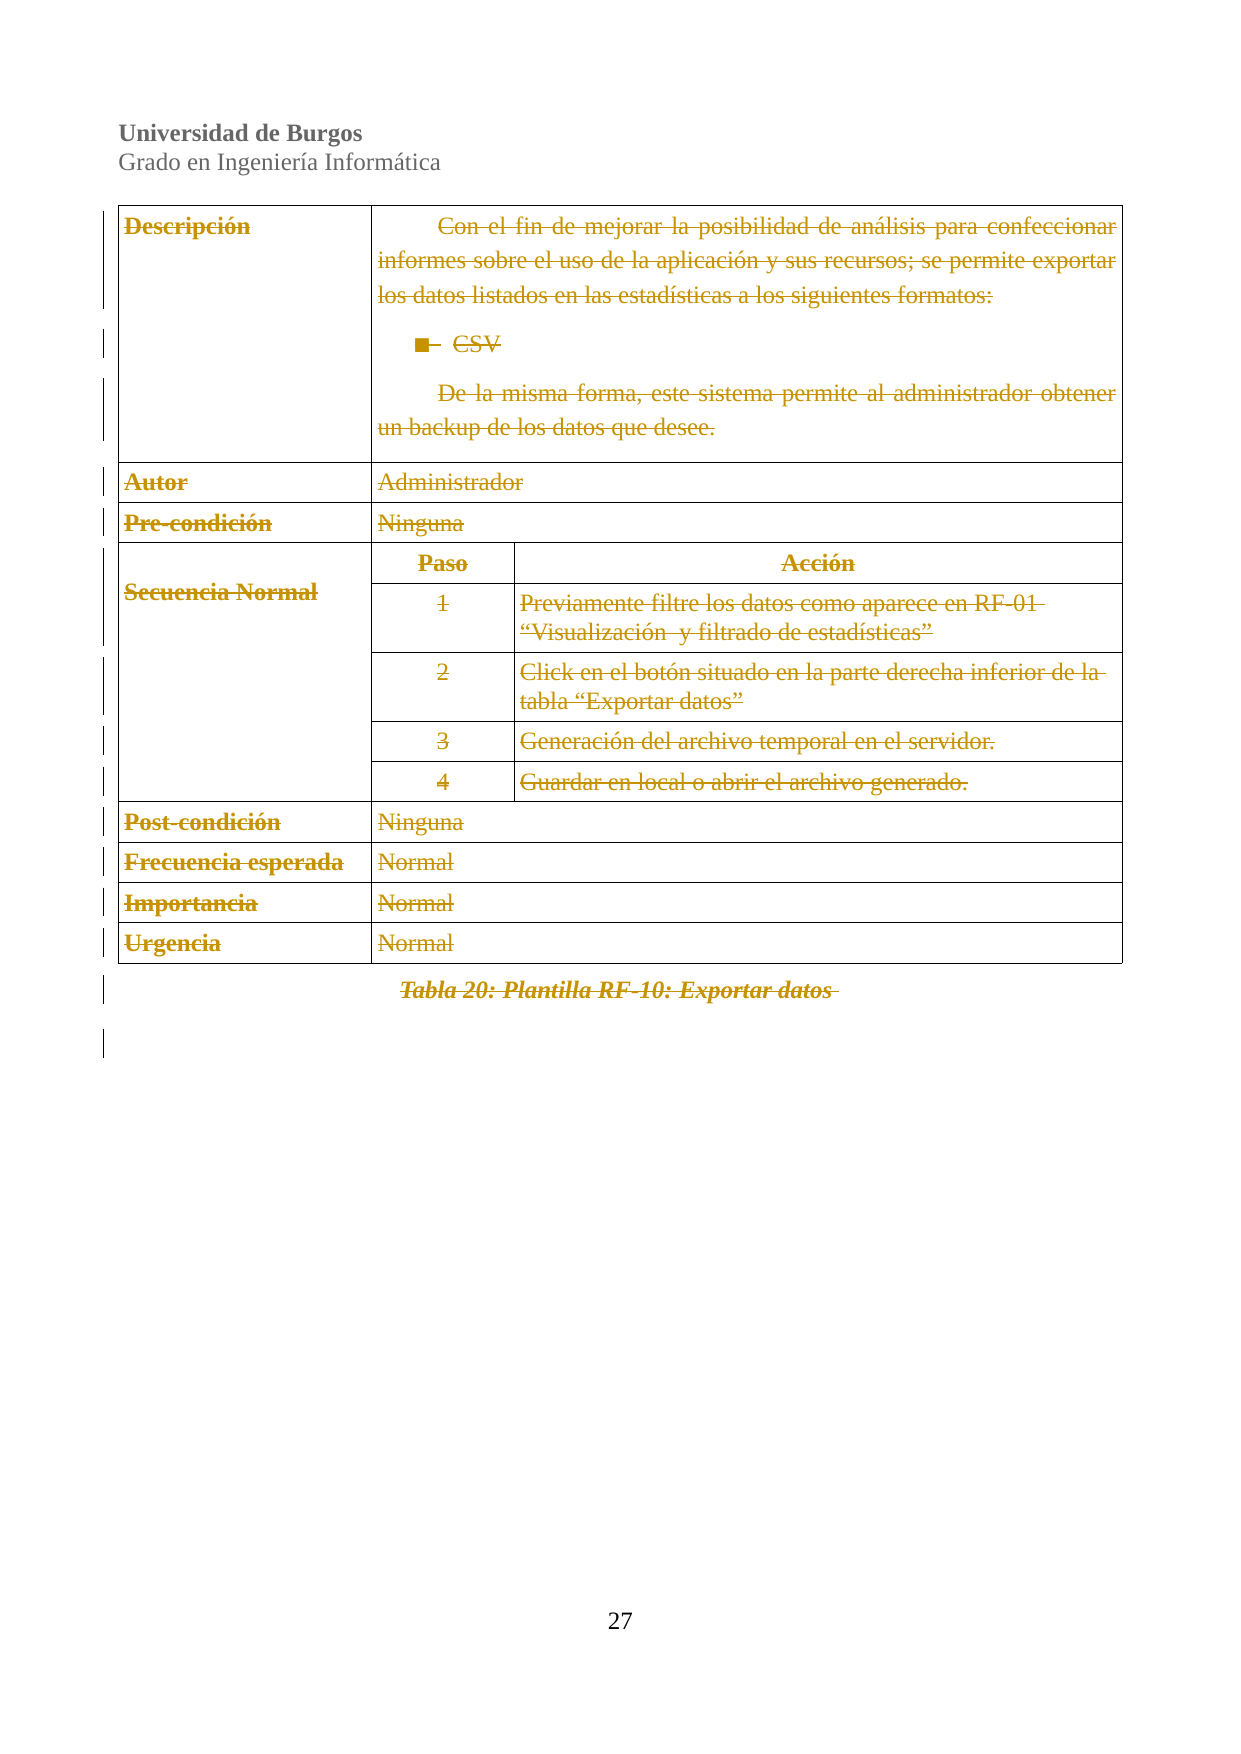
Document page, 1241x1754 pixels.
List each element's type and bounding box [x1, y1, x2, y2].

table_cell [372, 653, 514, 721]
table_cell [372, 802, 1122, 842]
table_cell [372, 206, 1122, 462]
table_cell [119, 463, 371, 502]
table_cell [372, 843, 1122, 882]
table_cell [119, 843, 371, 882]
table_cell [515, 584, 1122, 652]
table_cell [372, 722, 514, 761]
table_cell [119, 883, 371, 922]
table_cell [372, 463, 1122, 502]
table_cell [515, 543, 1122, 582]
table_cell [119, 923, 371, 962]
table_cell [515, 722, 1122, 761]
table_cell [119, 206, 371, 462]
table_cell [372, 923, 1122, 962]
table_cell [119, 802, 371, 842]
table_cell [119, 543, 371, 801]
table_cell [372, 503, 1122, 542]
table_cell [372, 883, 1122, 922]
table_cell [515, 653, 1122, 721]
table_cell [372, 584, 514, 652]
table_cell [515, 762, 1122, 801]
table_cell [119, 503, 371, 542]
table_cell [372, 543, 514, 582]
table_cell [372, 762, 514, 801]
